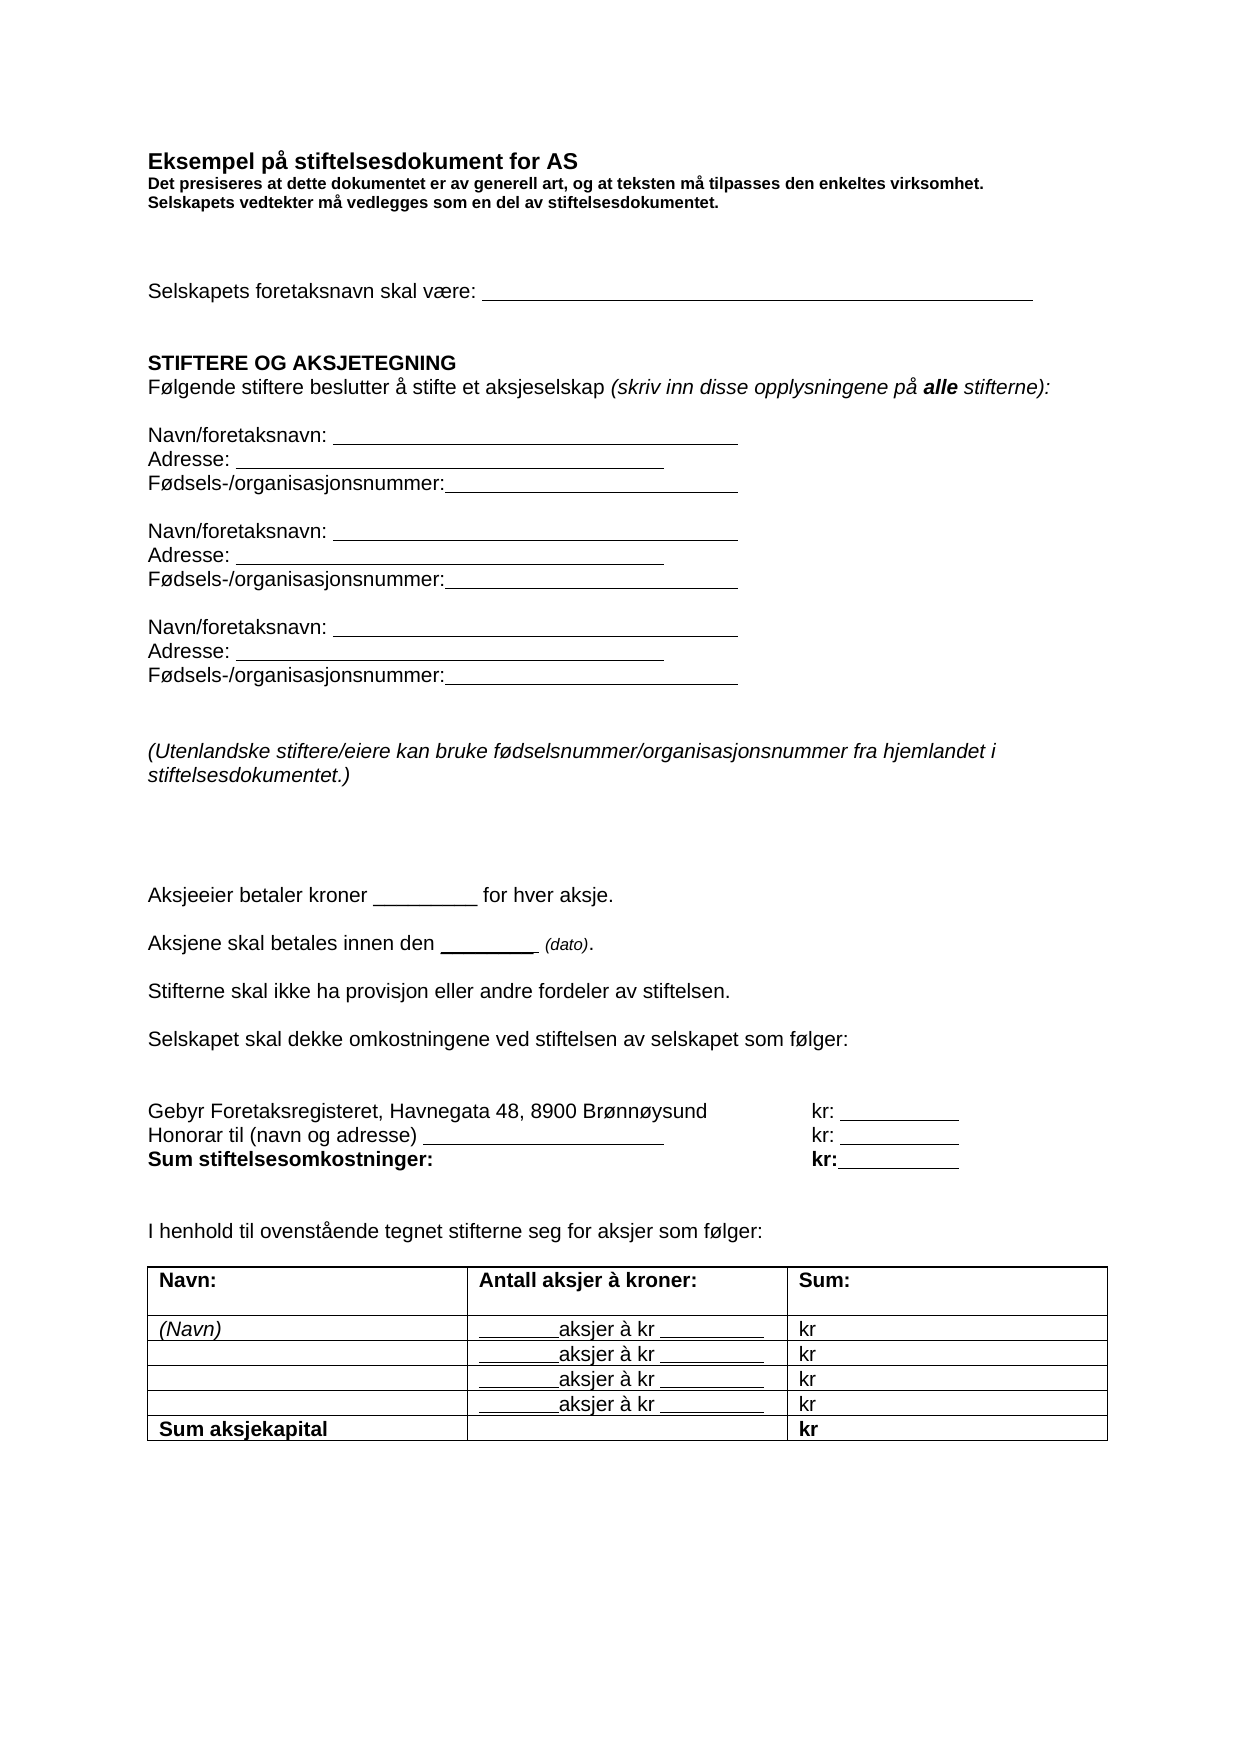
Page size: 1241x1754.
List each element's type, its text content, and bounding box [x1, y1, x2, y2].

table_cell aksjer à kr [468, 1391, 787, 1415]
table_cell aksjer à kr [468, 1366, 787, 1390]
text Adresse: [148, 447, 1093, 471]
text STIFTERE OG AKSJETEGNING Følgende stiftere beslutter å stifte et aksjeselskap (skriv inn disse opplysningene på alle stifterne): [148, 351, 1093, 399]
text Fødsels-/organisasjonsnummer: [148, 663, 1093, 687]
text Eksempel på stiftelsesdokument for AS [148, 148, 1093, 174]
text I henhold til ovenstående tegnet stifterne seg for aksjer som følger: [148, 1218, 1093, 1242]
table_header Sum: [788, 1268, 1107, 1315]
text Gebyr Foretaksregisteret, Havnegata 48, 8900 Brønnøysund kr: [148, 1099, 1093, 1123]
text Adresse: [148, 639, 1093, 663]
text Navn/foretaksnavn: [148, 423, 1093, 447]
text Adresse: [148, 543, 1093, 567]
text Selskapets foretaksnavn skal være: [148, 279, 1093, 303]
table_cell [468, 1416, 787, 1440]
table_cell aksjer à kr [468, 1316, 787, 1340]
table_cell aksjer à kr [468, 1341, 787, 1365]
table_cell kr [788, 1341, 1107, 1365]
table_cell [148, 1391, 467, 1415]
table_cell Sum aksjekapital [148, 1416, 467, 1440]
text Aksjene skal betales innen den ­­­­________ (dato). [148, 931, 1093, 955]
text Selskapet skal dekke omkostningene ved stiftelsen av selskapet som følger: [148, 1027, 1093, 1051]
table_cell kr [788, 1316, 1107, 1340]
text Navn/foretaksnavn: [148, 519, 1093, 543]
text Navn/foretaksnavn: [148, 615, 1093, 639]
text Aksjeeier betaler kroner _________ for hver aksje. [148, 883, 1093, 907]
table_cell (Navn) [148, 1316, 467, 1340]
table_header Navn: [148, 1268, 467, 1315]
table_cell kr [788, 1416, 1107, 1440]
table_cell kr [788, 1366, 1107, 1390]
text Fødsels-/organisasjonsnummer: [148, 471, 1093, 495]
text Stifterne skal ikke ha provisjon eller andre fordeler av stiftelsen. [148, 979, 1093, 1003]
table_header Antall aksjer à kroner: [468, 1268, 787, 1315]
text Fødsels-/organisasjonsnummer: [148, 567, 1093, 591]
text Sum stiftelsesomkostninger: kr: [148, 1147, 1093, 1171]
text Det presiseres at dette dokumentet er av generell art, og at teksten må tilpasses den enkeltes virksomhet. [148, 174, 1093, 193]
table_cell [148, 1366, 467, 1390]
text (Utenlandske stiftere/eiere kan bruke fødselsnummer/organisasjonsnummer fra hjemlandet i stiftelsesdokumentet.) [148, 739, 1093, 787]
text Honorar til (navn og adresse) kr: [148, 1123, 1093, 1147]
table_cell kr [788, 1391, 1107, 1415]
table_cell [148, 1341, 467, 1365]
text Selskapets vedtekter må vedlegges som en del av stiftelsesdokumentet. [148, 193, 1093, 212]
